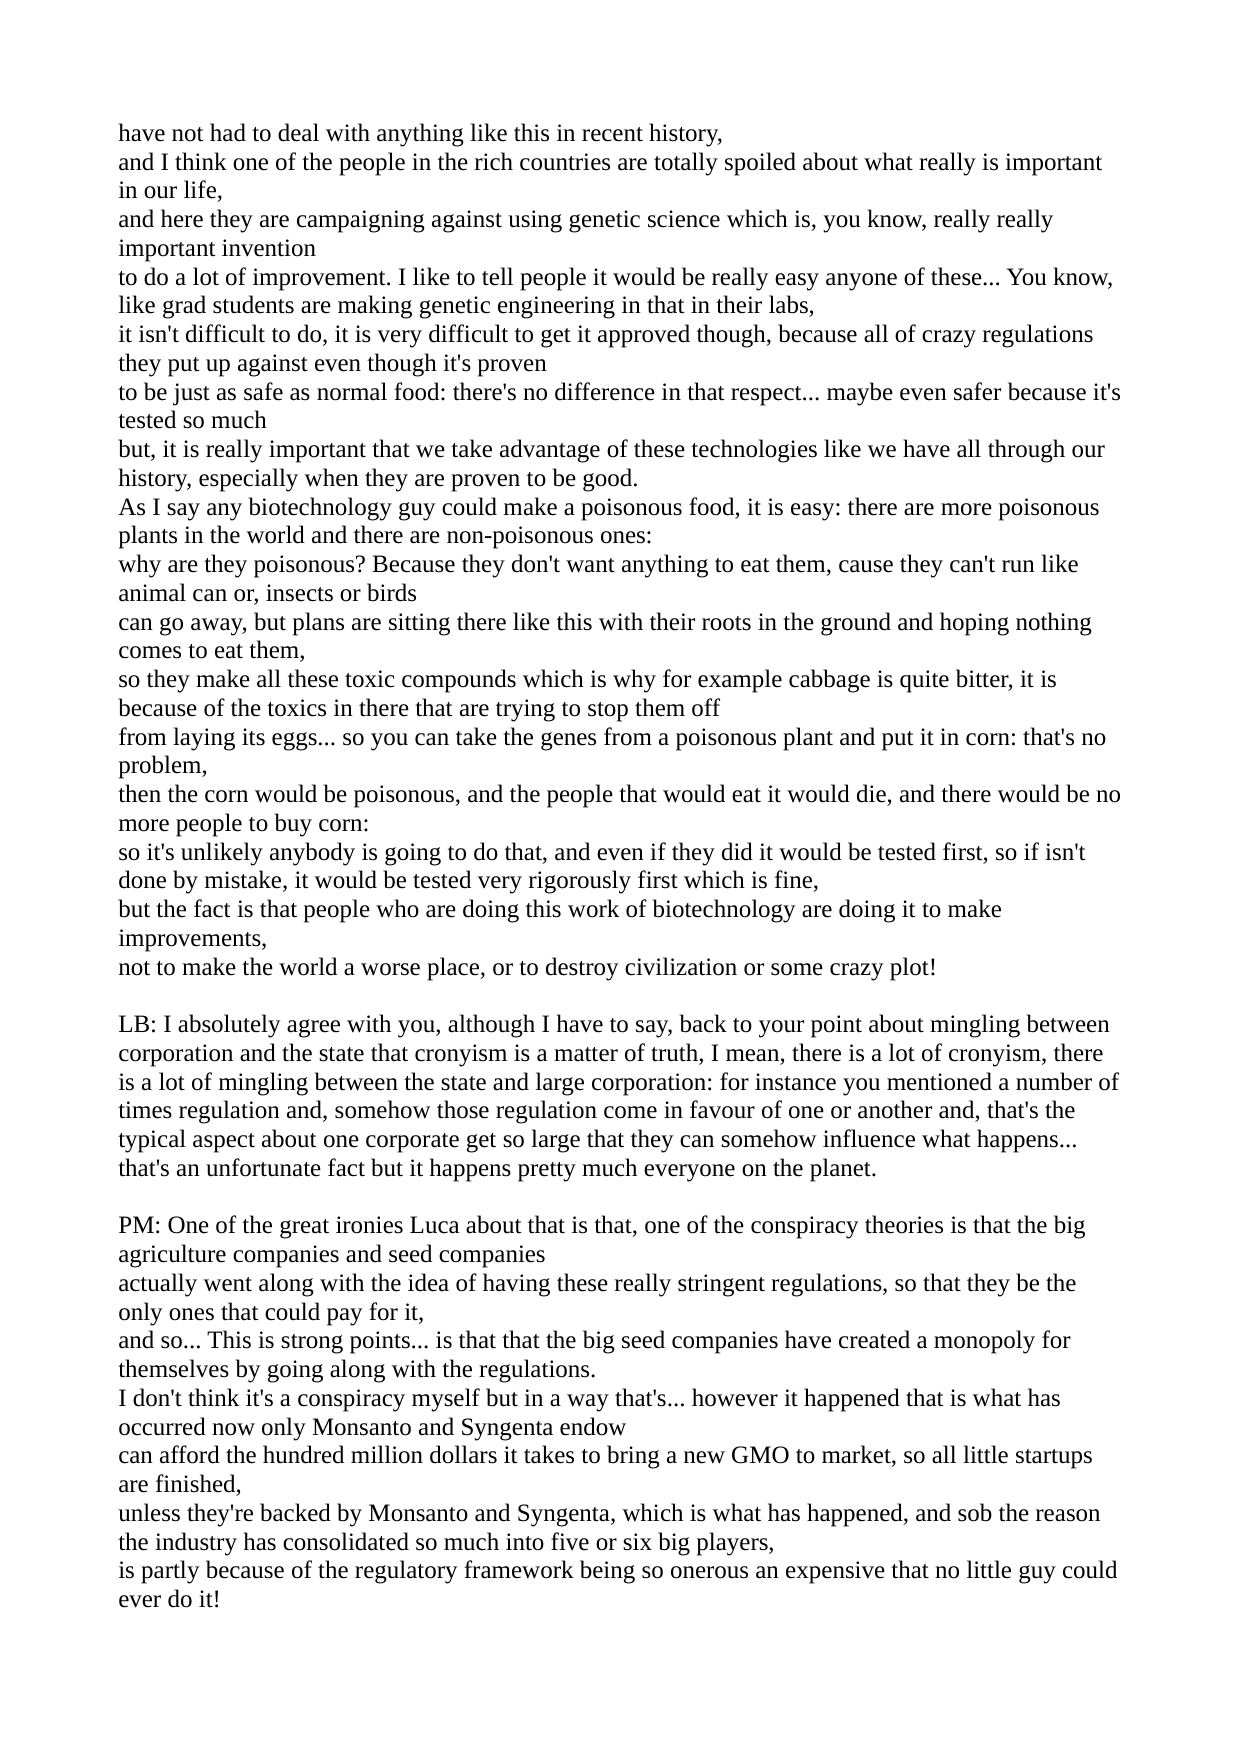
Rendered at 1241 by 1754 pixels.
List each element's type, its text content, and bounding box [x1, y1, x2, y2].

text unless they're backed by Monsanto and Syngenta, which is what has happened, and sob the reason the industry has consolidated so much into five or six big players, [118, 1498, 1122, 1556]
text but the fact is that people who are doing this work of biotechnology are doing it to make improvements, [118, 894, 1122, 952]
text it isn't difficult to do, it is very difficult to get it approved though, because all of crazy regulations they put up against even though it's proven [118, 319, 1122, 377]
text As I say any biotechnology guy could make a poisonous food, it is easy: there are more poisonous plants in the world and there are non-poisonous ones: [118, 492, 1122, 549]
text not to make the world a worse place, or to destroy civilization or some crazy plot! [118, 952, 1122, 981]
text then the corn would be poisonous, and the people that would eat it would die, and there would be no more people to buy corn: [118, 779, 1122, 837]
text so it's unlikely anybody is going to do that, and even if they did it would be tested first, so if isn't done by mistake, it would be tested very rigorously first which is fine, [118, 837, 1122, 894]
text to be just as safe as normal food: there's no difference in that respect... maybe even safer because it's tested so much [118, 377, 1122, 434]
text and here they are campaigning against using genetic science which is, you know, really really important invention [118, 204, 1122, 262]
text I don't think it's a conspiracy myself but in a way that's... however it happened that is what has occurred now only Monsanto and Syngenta endow [118, 1383, 1122, 1441]
text LB: I absolutely agree with you, although I have to say, back to your point about mingling between corporation and the state that cronyism is a matter of truth, I mean, there is a lot of cronyism, there is a lot of mingling between the state and large corporation: for instance you mentioned a number of times regulation and, somehow those regulation come in favour of one or another and, that's the typical aspect about one corporate get so large that they can somehow influence what happens... that's an unfortunate fact but it happens pretty much everyone on the planet. [118, 1009, 1122, 1182]
text PM: One of the great ironies Luca about that is that, one of the conspiracy theories is that the big agriculture companies and seed companies [118, 1211, 1122, 1268]
text can go away, but plans are sitting there like this with their roots in the ground and hoping nothing comes to eat them, [118, 607, 1122, 664]
text why are they poisonous? Because they don't want anything to eat them, cause they can't run like animal can or, insects or birds [118, 549, 1122, 607]
text can afford the hundred million dollars it takes to bring a new GMO to market, so all little startups are finished, [118, 1441, 1122, 1498]
text so they make all these toxic compounds which is why for example cabbage is quite bitter, it is because of the toxics in there that are trying to stop them off [118, 664, 1122, 722]
text and so... This is strong points... is that that the big seed companies have created a monopoly for themselves by going along with the regulations. [118, 1326, 1122, 1383]
text is partly because of the regulatory framework being so onerous an expensive that no little guy could ever do it! [118, 1556, 1122, 1613]
text actually went along with the idea of having these really stringent regulations, so that they be the only ones that could pay for it, [118, 1268, 1122, 1326]
text have not had to deal with anything like this in recent history, [118, 118, 1122, 147]
text and I think one of the people in the rich countries are totally spoiled about what really is important in our life, [118, 147, 1122, 204]
text to do a lot of improvement. I like to tell people it would be really easy anyone of these... You know, like grad students are making genetic engineering in that in their labs, [118, 262, 1122, 319]
text from laying its eggs... so you can take the genes from a poisonous plant and put it in corn: that's no problem, [118, 722, 1122, 779]
text but, it is really important that we take advantage of these technologies like we have all through our history, especially when they are proven to be good. [118, 434, 1122, 492]
